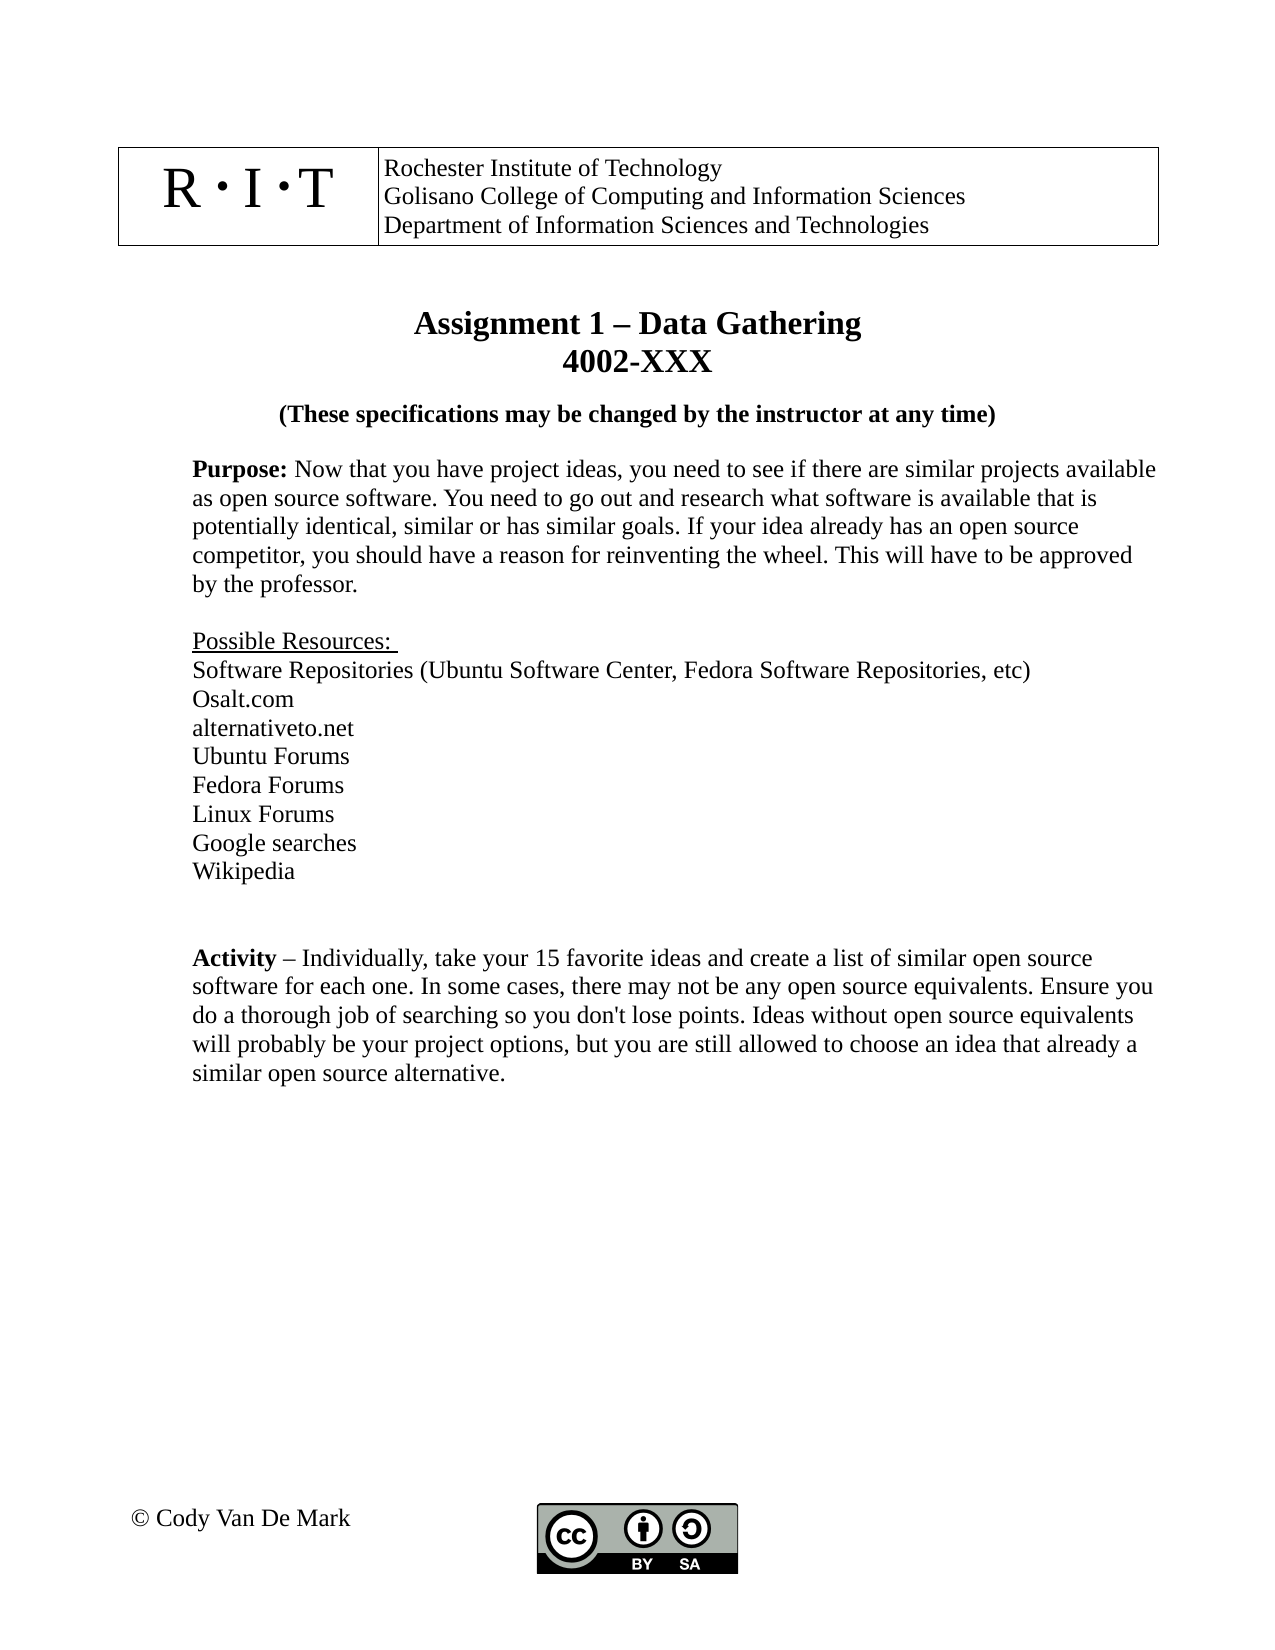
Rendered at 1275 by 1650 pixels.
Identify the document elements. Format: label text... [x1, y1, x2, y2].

text Google searches Wikipedia [118, 828, 1157, 885]
text Assignment 1 – Data Gathering [118, 303, 1157, 341]
text 4002-XXX [118, 341, 1157, 380]
text (These specifications may be changed by the instructor at any time) [118, 399, 1157, 428]
text Activity – Individually, take your 15 favorite ideas and create a list of similar open source software for each one. In some cases, there may not be any open source equivalents. Ensure you do a thorough job of searching so you don't lose points. Ideas without open source equivalents will probably be your project options, but you are still allowed to choose an idea that already a similar open source alternative. [118, 914, 1157, 1144]
picture [536, 1503, 739, 1574]
text Linux Forums [118, 799, 1157, 828]
text Ubuntu Forums [118, 741, 1157, 770]
text Purpose: Now that you have project ideas, you need to see if there are similar projects available as open source software. You need to go out and research what software is available that is potentially identical, similar or has similar goals. If your idea already has an open source competitor, you should have a reason for reinventing the wheel. This will have to be approved by the professor. Possible Resources: Software Repositories (Ubuntu Software Center, Fedora Software Repositories, etc) Osalt.com alternativeto.net [118, 454, 1157, 741]
text Fedora Forums [118, 770, 1157, 799]
